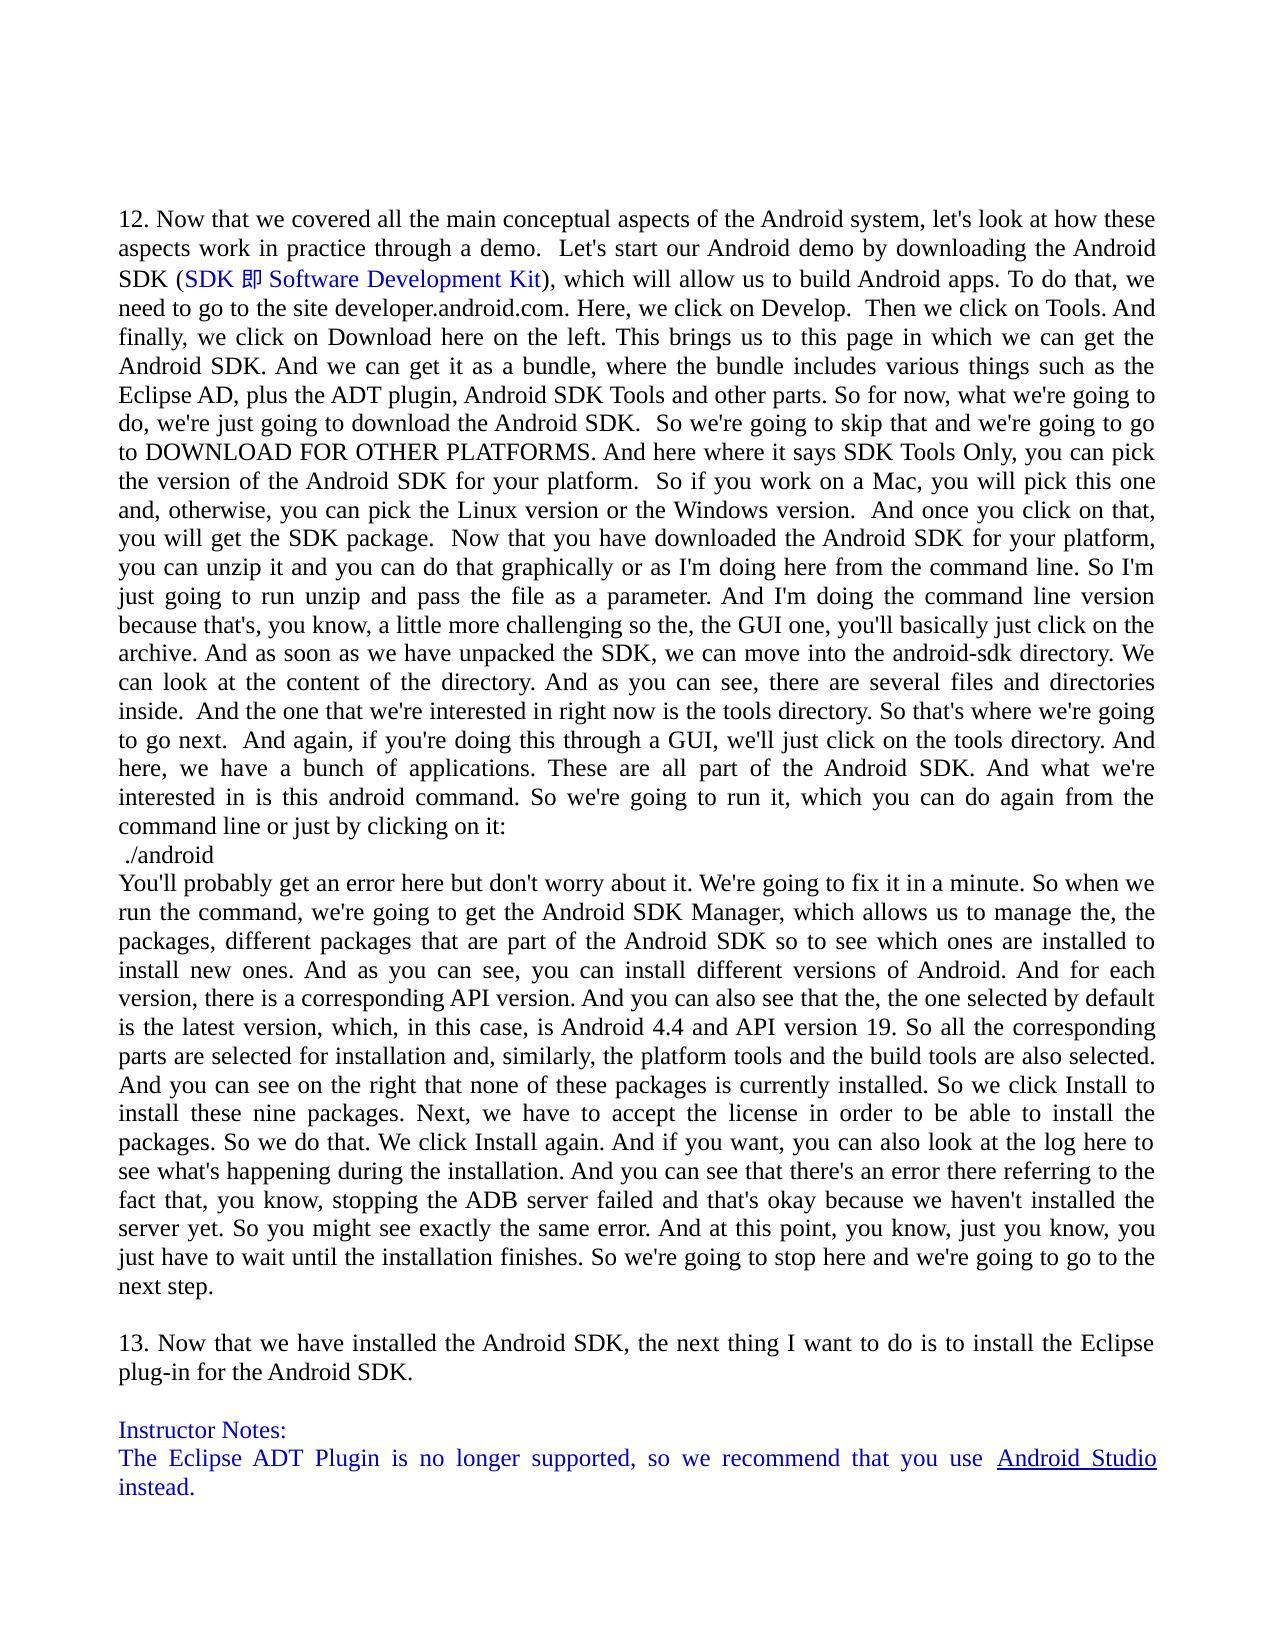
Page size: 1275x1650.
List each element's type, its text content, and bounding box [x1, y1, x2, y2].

text The Eclipse ADT Plugin is no longer supported, so we recommend that you use Android Studio instead. [118, 1443, 1157, 1501]
text 12. Now that we covered all the main conceptual aspects of the Android system, let's look at how these aspects work in practice through a demo. Let's start our Android demo by downloading the Android SDK (SDK即Software Development Kit), which will allow us to build Android apps. To do that, we need to go to the site developer.android.com. Here, we click on Develop. Then we click on Tools. And finally, we click on Download here on the left. This brings us to this page in which we can get the Android SDK. And we can get it as a bundle, where the bundle includes various things such as the Eclipse AD, plus the ADT plugin, Android SDK Tools and other parts. So for now, what we're going to do, we're just going to download the Android SDK. So we're going to skip that and we're going to go to DOWNLOAD FOR OTHER PLATFORMS. And here where it says SDK Tools Only, you can pick the version of the Android SDK for your platform. So if you work on a Mac, you will pick this one and, otherwise, you can pick the Linux version or the Windows version. And once you click on that, you will get the SDK package. Now that you have downloaded the Android SDK for your platform, you can unzip it and you can do that graphically or as I'm doing here from the command line. So I'm just going to run unzip and pass the file as a parameter. And I'm doing the command line version because that's, you know, a little more challenging so the, the GUI one, you'll basically just click on the archive. And as soon as we have unpacked the SDK, we can move into the android-sdk directory. We can look at the content of the directory. And as you can see, there are several files and directories inside. And the one that we're interested in right now is the tools directory. So that's where we're going to go next. And again, if you're doing this through a GUI, we'll just click on the tools directory. And here, we have a bunch of applications. These are all part of the Android SDK. And what we're interested in is this android command. So we're going to run it, which you can do again from the command line or just by clicking on it: [118, 204, 1157, 840]
text ./android [118, 840, 1157, 868]
text Instructor Notes: [118, 1415, 1157, 1443]
text 13. Now that we have installed the Android SDK, the next thing I want to do is to install the Eclipse plug-in for the Android SDK. [118, 1328, 1157, 1386]
text You'll probably get an error here but don't worry about it. We're going to fix it in a minute. So when we run the command, we're going to get the Android SDK Manager, which allows us to manage the, the packages, different packages that are part of the Android SDK so to see which ones are installed to install new ones. And as you can see, you can install different versions of Android. And for each version, there is a corresponding API version. And you can also see that the, the one selected by default is the latest version, which, in this case, is Android 4.4 and API version 19. So all the corresponding parts are selected for installation and, similarly, the platform tools and the build tools are also selected. And you can see on the right that none of these packages is currently installed. So we click Install to install these nine packages. Next, we have to accept the license in order to be able to install the packages. So we do that. We click Install again. And if you want, you can also look at the log here to see what's happening during the installation. And you can see that there's an error there referring to the fact that, you know, stopping the ADB server failed and that's okay because we haven't installed the server yet. So you might see exactly the same error. And at this point, you know, just you know, you just have to wait until the installation finishes. So we're going to stop here and we're going to go to the next step. [118, 868, 1157, 1300]
